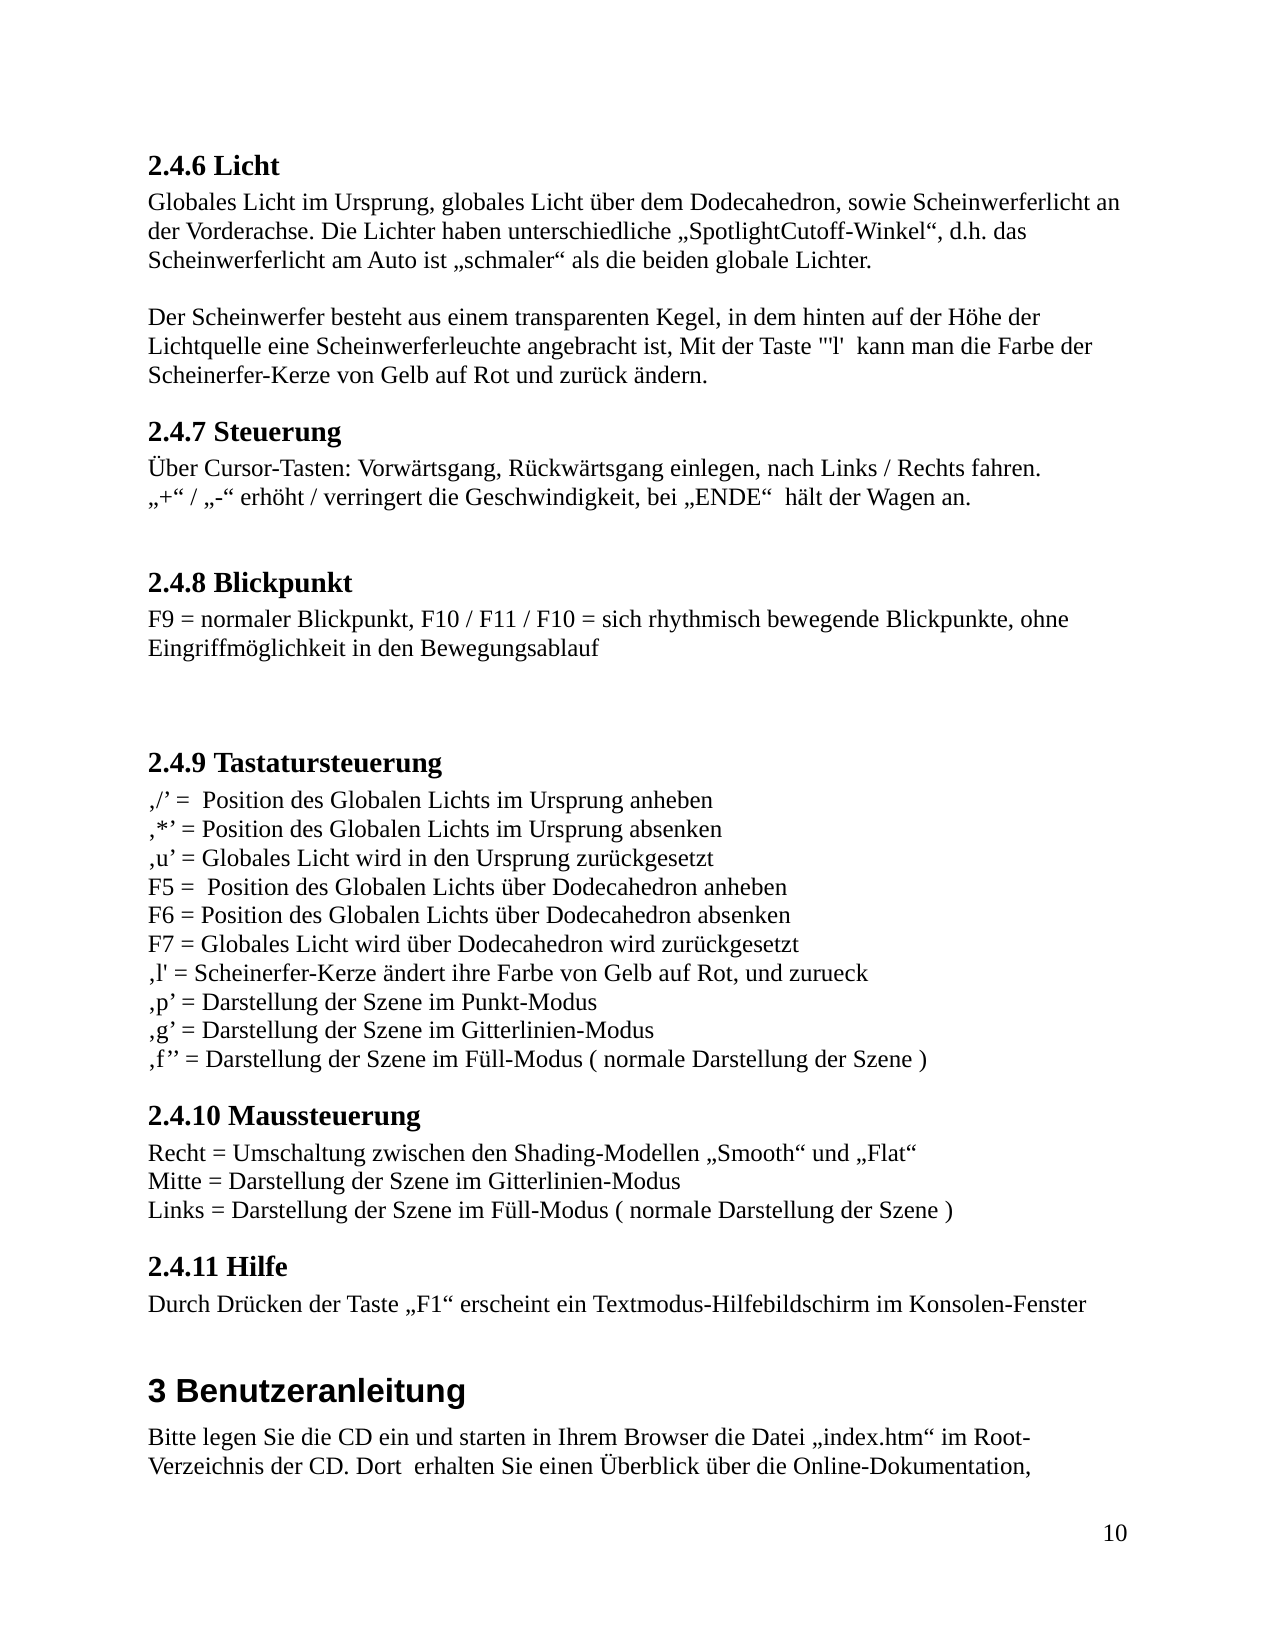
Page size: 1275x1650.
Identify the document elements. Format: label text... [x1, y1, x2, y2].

text ‚g’ = Darstellung der Szene im Gitterlinien-Modus [148, 1015, 1127, 1044]
text ‚/’ = Position des Globalen Lichts im Ursprung anheben [148, 785, 1127, 814]
subtitle 2.4.7 Steuerung [148, 414, 1127, 447]
subtitle 2.4.10 Maussteuerung [148, 1098, 1127, 1131]
text ‚l' = Scheinerfer-Kerze ändert ihre Farbe von Gelb auf Rot, und zurueck [148, 958, 1127, 987]
text F5 = Position des Globalen Lichts über Dodecahedron anheben [148, 872, 1127, 900]
subtitle 2.4.9 Tastatursteuerung [148, 746, 1127, 779]
subtitle 2.4.11 Hilfe [148, 1249, 1127, 1282]
subtitle 3 Benutzeranleitung [148, 1371, 1127, 1409]
text Durch Drücken der Taste „F1“ erscheint ein Textmodus-Hilfebildschirm im Konsolen-Fenster [148, 1289, 1127, 1317]
text „+“ / „-“ erhöht / verringert die Geschwindigkeit, bei „ENDE“ hält der Wagen an. [148, 482, 1127, 511]
text ‚*’ = Position des Globalen Lichts im Ursprung absenken [148, 814, 1127, 843]
text F9 = normaler Blickpunkt, F10 / F11 / F10 = sich rhythmisch bewegende Blickpunkte, ohne Eingriffmöglichkeit in den Bewegungsablauf [148, 604, 1127, 662]
text Recht = Umschaltung zwischen den Shading-Modellen „Smooth“ und „Flat“ [148, 1138, 1127, 1166]
text F6 = Position des Globalen Lichts über Dodecahedron absenken [148, 900, 1127, 929]
text Über Cursor-Tasten: Vorwärtsgang, Rückwärtsgang einlegen, nach Links / Rechts fahren. [148, 453, 1127, 482]
text ‚u’ = Globales Licht wird in den Ursprung zurückgesetzt [148, 843, 1127, 872]
text F7 = Globales Licht wird über Dodecahedron wird zurückgesetzt [148, 929, 1127, 958]
subtitle 2.4.8 Blickpunkt [148, 565, 1127, 598]
text ‚f’’ = Darstellung der Szene im Füll-Modus ( normale Darstellung der Szene ) [148, 1044, 1127, 1073]
text Globales Licht im Ursprung, globales Licht über dem Dodecahedron, sowie Scheinwerferlicht an der Vorderachse. Die Lichter haben unterschiedliche „SpotlightCutoff-Winkel“, d.h. das Scheinwerferlicht am Auto ist „schmaler“ als die beiden globale Lichter. [148, 187, 1127, 274]
subtitle 2.4.6 Licht [148, 148, 1127, 181]
text Mitte = Darstellung der Szene im Gitterlinien-Modus [148, 1166, 1127, 1195]
text Links = Darstellung der Szene im Füll-Modus ( normale Darstellung der Szene ) [148, 1195, 1127, 1224]
text ‚p’ = Darstellung der Szene im Punkt-Modus [148, 987, 1127, 1015]
text Der Scheinwerfer besteht aus einem transparenten Kegel, in dem hinten auf der Höhe der Lichtquelle eine Scheinwerferleuchte angebracht ist, Mit der Taste "'l' kann man die Farbe der Scheinerfer-Kerze von Gelb auf Rot und zurück ändern. [148, 302, 1127, 389]
text Bitte legen Sie die CD ein und starten in Ihrem Browser die Datei „index.htm“ im Root-Verzeichnis der CD. Dort erhalten Sie einen Überblick über die Online-Dokumentation, [148, 1422, 1127, 1479]
